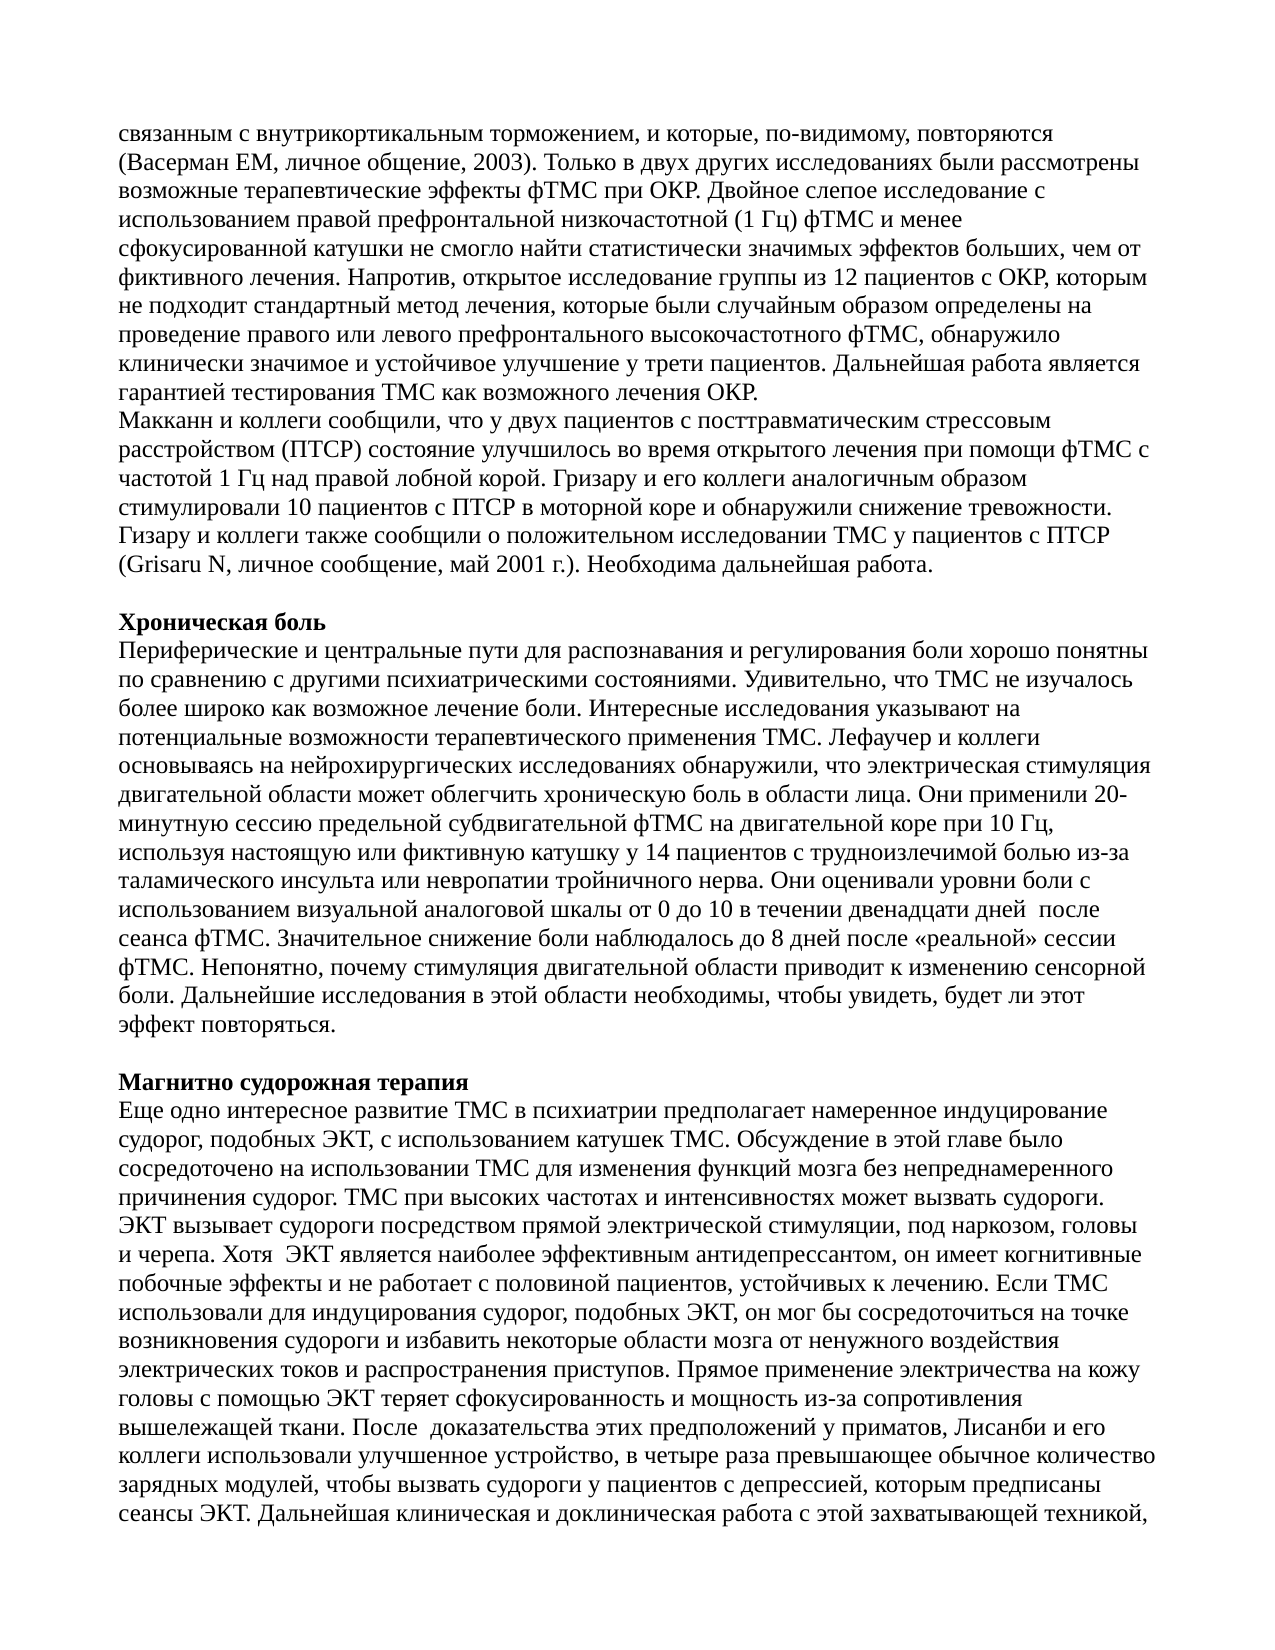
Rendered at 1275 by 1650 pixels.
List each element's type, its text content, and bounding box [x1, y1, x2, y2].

text Магнитно судорожная терапия [118, 1067, 1157, 1096]
text Периферические и центральные пути для распознавания и регулирования боли хорошо понятны по сравнению с другими психиатрическими состояниями. Удивительно, что ТМС не изучалось более широко как возможное лечение боли. Интересные исследования указывают на потенциальные возможности терапевтического применения ТМС. Лефаучер и коллеги основываясь на нейрохирургических исследованиях обнаружили, что электрическая стимуляция двигательной области может облегчить хроническую боль в области лица. Они применили 20-минутную сессию предельной субдвигательной фТМС на двигательной коре при 10 Гц, используя настоящую или фиктивную катушку у 14 пациентов с трудноизлечимой болью из-за таламического инсульта или невропатии тройничного нерва. Они оценивали уровни боли с использованием визуальной аналоговой шкалы от 0 до 10 в течении двенадцати дней после сеанса фTMС. Значительное снижение боли наблюдалось до 8 дней после «реальной» сессии фTMС. Непонятно, почему стимуляция двигательной области приводит к изменению сенсорной боли. Дальнейшие исследования в этой области необходимы, чтобы увидеть, будет ли этот эффект повторяться. [118, 636, 1157, 1038]
text Макканн и коллеги сообщили, что у двух пациентов с посттравматическим стрессовым расстройством (ПТСР) состояние улучшилось во время открытого лечения при помощи фTMС с частотой 1 Гц над правой лобной корой. Гризару и его коллеги аналогичным образом стимулировали 10 пациентов с ПТСР в моторной коре и обнаружили снижение тревожности. Гизару и коллеги также сообщили о положительном исследовании ТМС у пациентов с ПТСР (Grisaru N, личное сообщение, май 2001 г.). Необходима дальнейшая работа. [118, 406, 1157, 578]
text Хроническая боль [118, 607, 1157, 636]
text связанным с внутрикортикальным торможением, и которые, по-видимому, повторяются (Васерман EM, личное общение, 2003). Только в двух других исследованиях были рассмотрены возможные терапевтические эффекты фTMС при ОКР. Двойное слепое исследование с использованием правой префронтальной низкочастотной (1 Гц) фTMС и менее сфокусированной катушки не смогло найти статистически значимых эффектов больших, чем от фиктивного лечения. Напротив, открытое исследование группы из 12 пациентов с ОКР, которым не подходит стандартный метод лечения, которые были случайным образом определены на проведение правого или левого префронтального высокочастотного фTMС, обнаружило клинически значимое и устойчивое улучшение у трети пациентов. Дальнейшая работа является гарантией тестирования ТМС как возможного лечения ОКР. [118, 118, 1157, 406]
text Еще одно интересное развитие ТМС в психиатрии предполагает намеренное индуцирование судорог, подобных ЭКТ, с использованием катушек ТМС. Обсуждение в этой главе было сосредоточено на использовании TMС для изменения функций мозга без непреднамеренного причинения судорог. ТМС при высоких частотах и интенсивностях может вызвать судороги. ЭКТ вызывает судороги посредством прямой электрической стимуляции, под наркозом, головы и черепа. Хотя ЭКТ является наиболее эффективным антидепрессантом, он имеет когнитивные побочные эффекты и не работает с половиной пациентов, устойчивых к лечению. Если ТМС использовали для индуцирования судорог, подобных ЭКТ, он мог бы сосредоточиться на точке возникновения судороги и избавить некоторые области мозга от ненужного воздействия электрических токов и распространения приступов. Прямое применение электричества на кожу головы с помощью ЭКТ теряет сфокусированность и мощность из-за сопротивления вышележащей ткани. После доказательства этих предположений у приматов, Лисанби и его коллеги использовали улучшенное устройство, в четыре раза превышающее обычное количество зарядных модулей, чтобы вызвать судороги у пациентов с депрессией, которым предписаны сеансы ЭКТ. Дальнейшая клиническая и доклиническая работа с этой захватывающей техникой, [118, 1096, 1157, 1527]
